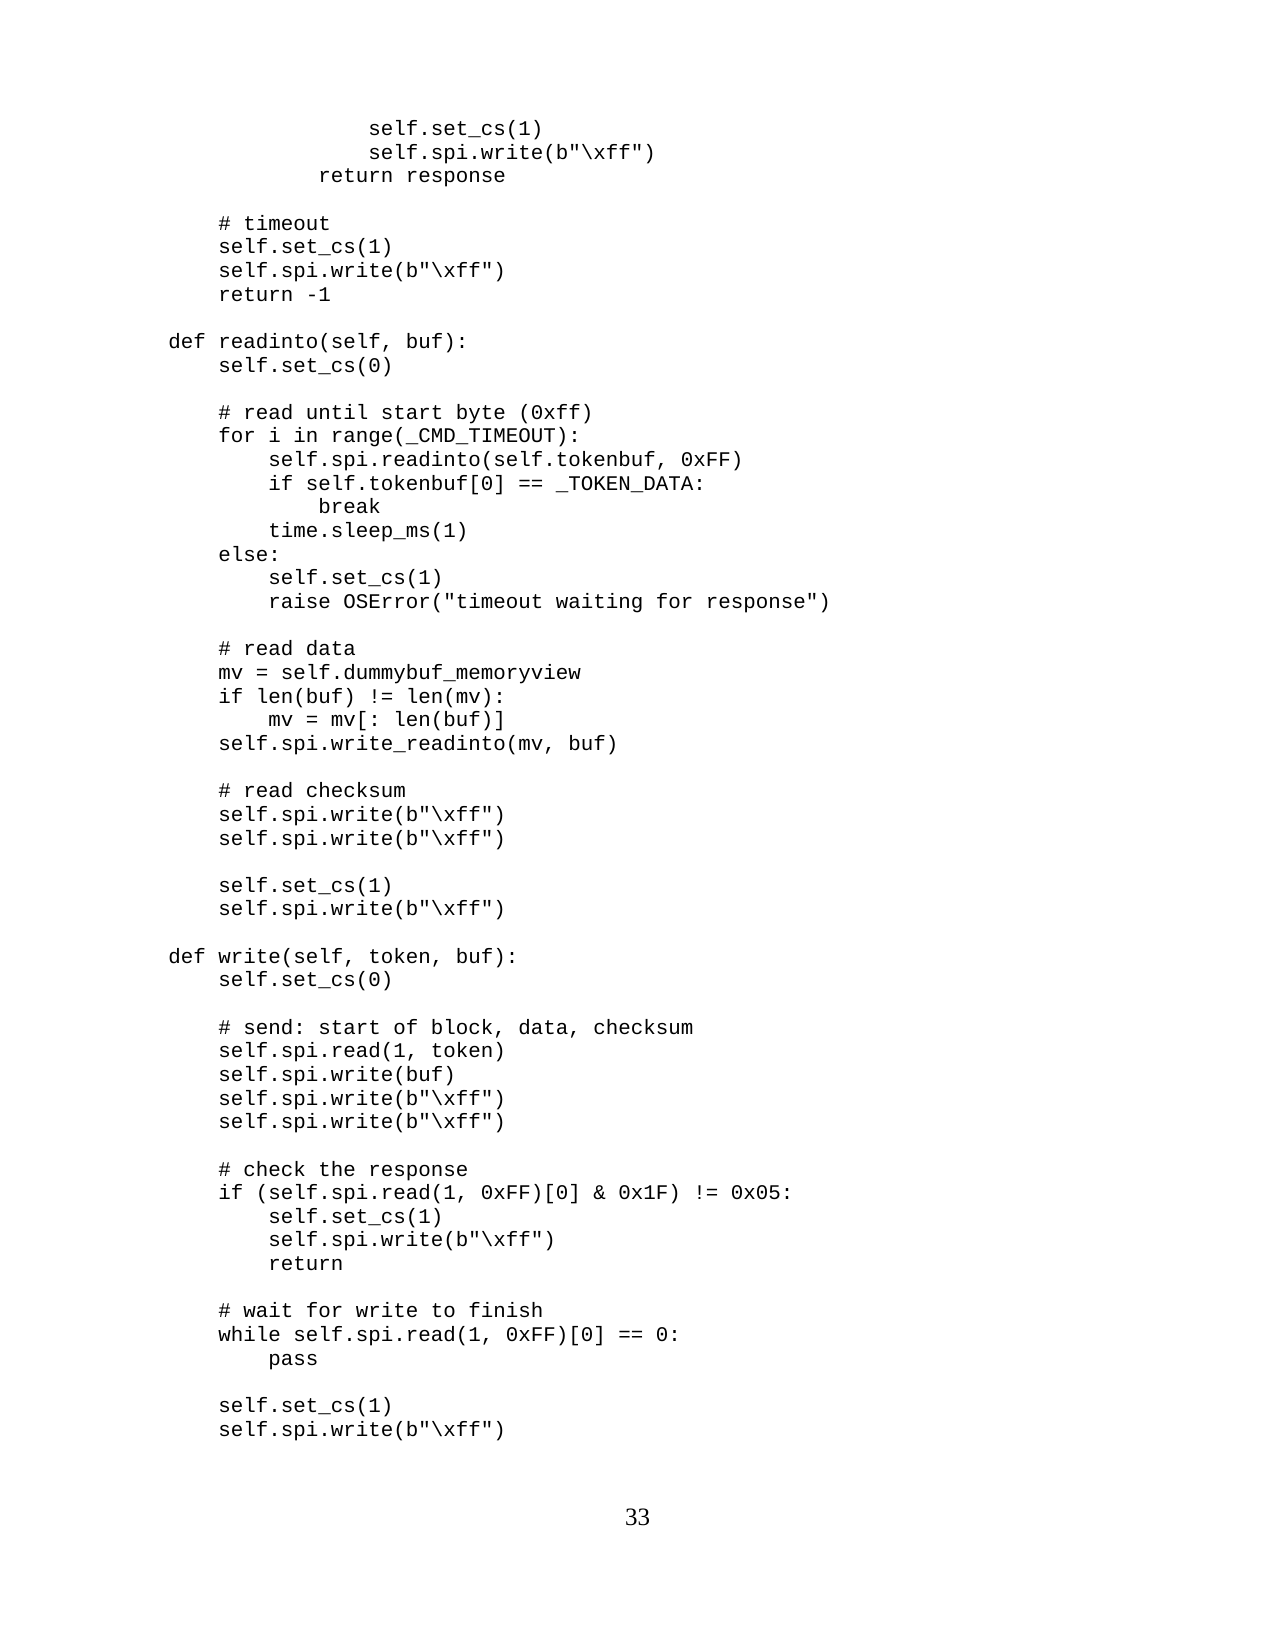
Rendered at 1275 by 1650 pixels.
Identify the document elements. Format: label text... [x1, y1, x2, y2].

text mv = self.dummybuf_memoryview [118, 662, 1157, 686]
text self.spi.write(b"\xff") [118, 827, 1157, 851]
text # timeout [118, 213, 1157, 236]
text if (self.spi.read(1, 0xFF)[0] & 0x1F) != 0x05: [118, 1182, 1157, 1206]
text self.spi.write(b"\xff") [118, 1419, 1157, 1442]
text self.spi.readinto(self.tokenbuf, 0xFF) [118, 449, 1157, 473]
text self.spi.write_readinto(mv, buf) [118, 733, 1157, 757]
text return response [118, 165, 1157, 189]
text if self.tokenbuf[0] == _TOKEN_DATA: [118, 473, 1157, 496]
text # read checksum [118, 780, 1157, 804]
text # wait for write to finish [118, 1300, 1157, 1324]
text self.set_cs(0) [118, 969, 1157, 993]
text self.spi.write(b"\xff") [118, 1229, 1157, 1253]
text self.spi.write(b"\xff") [118, 1111, 1157, 1135]
text return -1 [118, 284, 1157, 307]
text self.spi.write(b"\xff") [118, 898, 1157, 922]
text self.spi.read(1, token) [118, 1040, 1157, 1064]
text self.set_cs(1) [118, 1206, 1157, 1229]
text while self.spi.read(1, 0xFF)[0] == 0: [118, 1324, 1157, 1348]
text # check the response [118, 1158, 1157, 1182]
text self.set_cs(1) [118, 118, 1157, 142]
text self.set_cs(1) [118, 236, 1157, 260]
text mv = mv[: len(buf)] [118, 709, 1157, 733]
text self.set_cs(1) [118, 567, 1157, 591]
text # send: start of block, data, checksum [118, 1017, 1157, 1040]
text for i in range(_CMD_TIMEOUT): [118, 426, 1157, 449]
text self.spi.write(b"\xff") [118, 1088, 1157, 1111]
text self.set_cs(1) [118, 1395, 1157, 1419]
text else: [118, 544, 1157, 567]
text def readinto(self, buf): [118, 331, 1157, 354]
text def write(self, token, buf): [118, 946, 1157, 969]
text self.set_cs(1) [118, 875, 1157, 898]
text # read data [118, 638, 1157, 662]
text raise OSError("timeout waiting for response") [118, 591, 1157, 615]
text # read until start byte (0xff) [118, 402, 1157, 426]
text pass [118, 1348, 1157, 1371]
text if len(buf) != len(mv): [118, 686, 1157, 709]
text self.spi.write(b"\xff") [118, 260, 1157, 284]
text return [118, 1253, 1157, 1277]
text break [118, 496, 1157, 520]
text self.spi.write(b"\xff") [118, 142, 1157, 165]
text self.set_cs(0) [118, 354, 1157, 378]
text self.spi.write(b"\xff") [118, 804, 1157, 827]
text time.sleep_ms(1) [118, 520, 1157, 544]
text self.spi.write(buf) [118, 1064, 1157, 1088]
